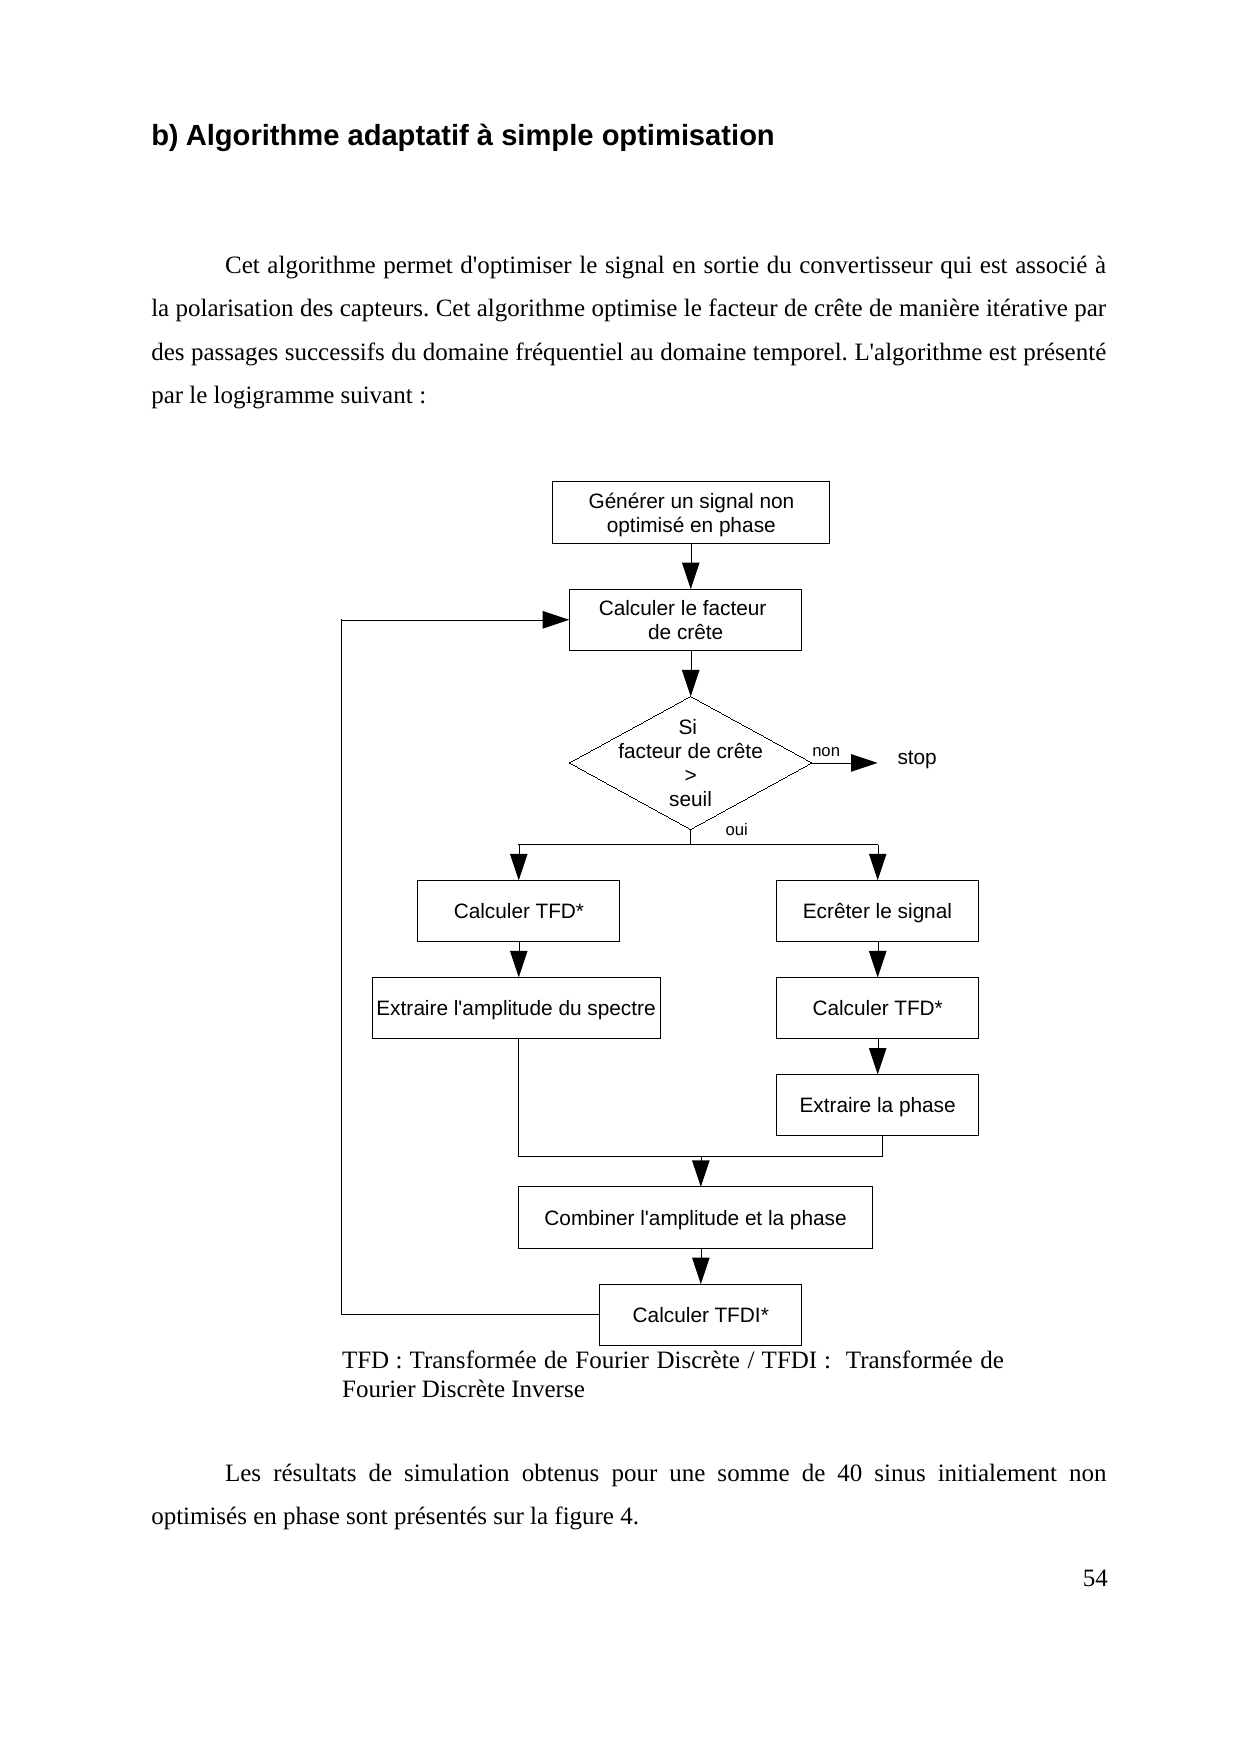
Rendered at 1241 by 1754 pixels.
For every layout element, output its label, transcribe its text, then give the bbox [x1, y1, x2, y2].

text Cet algorithme permet d'optimiser le signal en sortie du convertisseur qui est associé à la polarisation des capteurs. Cet algorithme optimise le facteur de crête de manière itérative par des passages successifs du domaine fréquentiel au domaine temporel. L'algorithme est présenté par le logigramme suivant : [151, 250, 1108, 408]
subtitle b) Algorithme adaptatif à simple optimisation [151, 118, 1108, 152]
text Les résultats de simulation obtenus pour une somme de 40 sinus initialement non optimisés en phase sont présentés sur la figure 4. [151, 1458, 1108, 1530]
text TFD : Transformée de Fourier Discrète / TFDI : Transformée de Fourier Discrète Inverse [342, 482, 1004, 1403]
